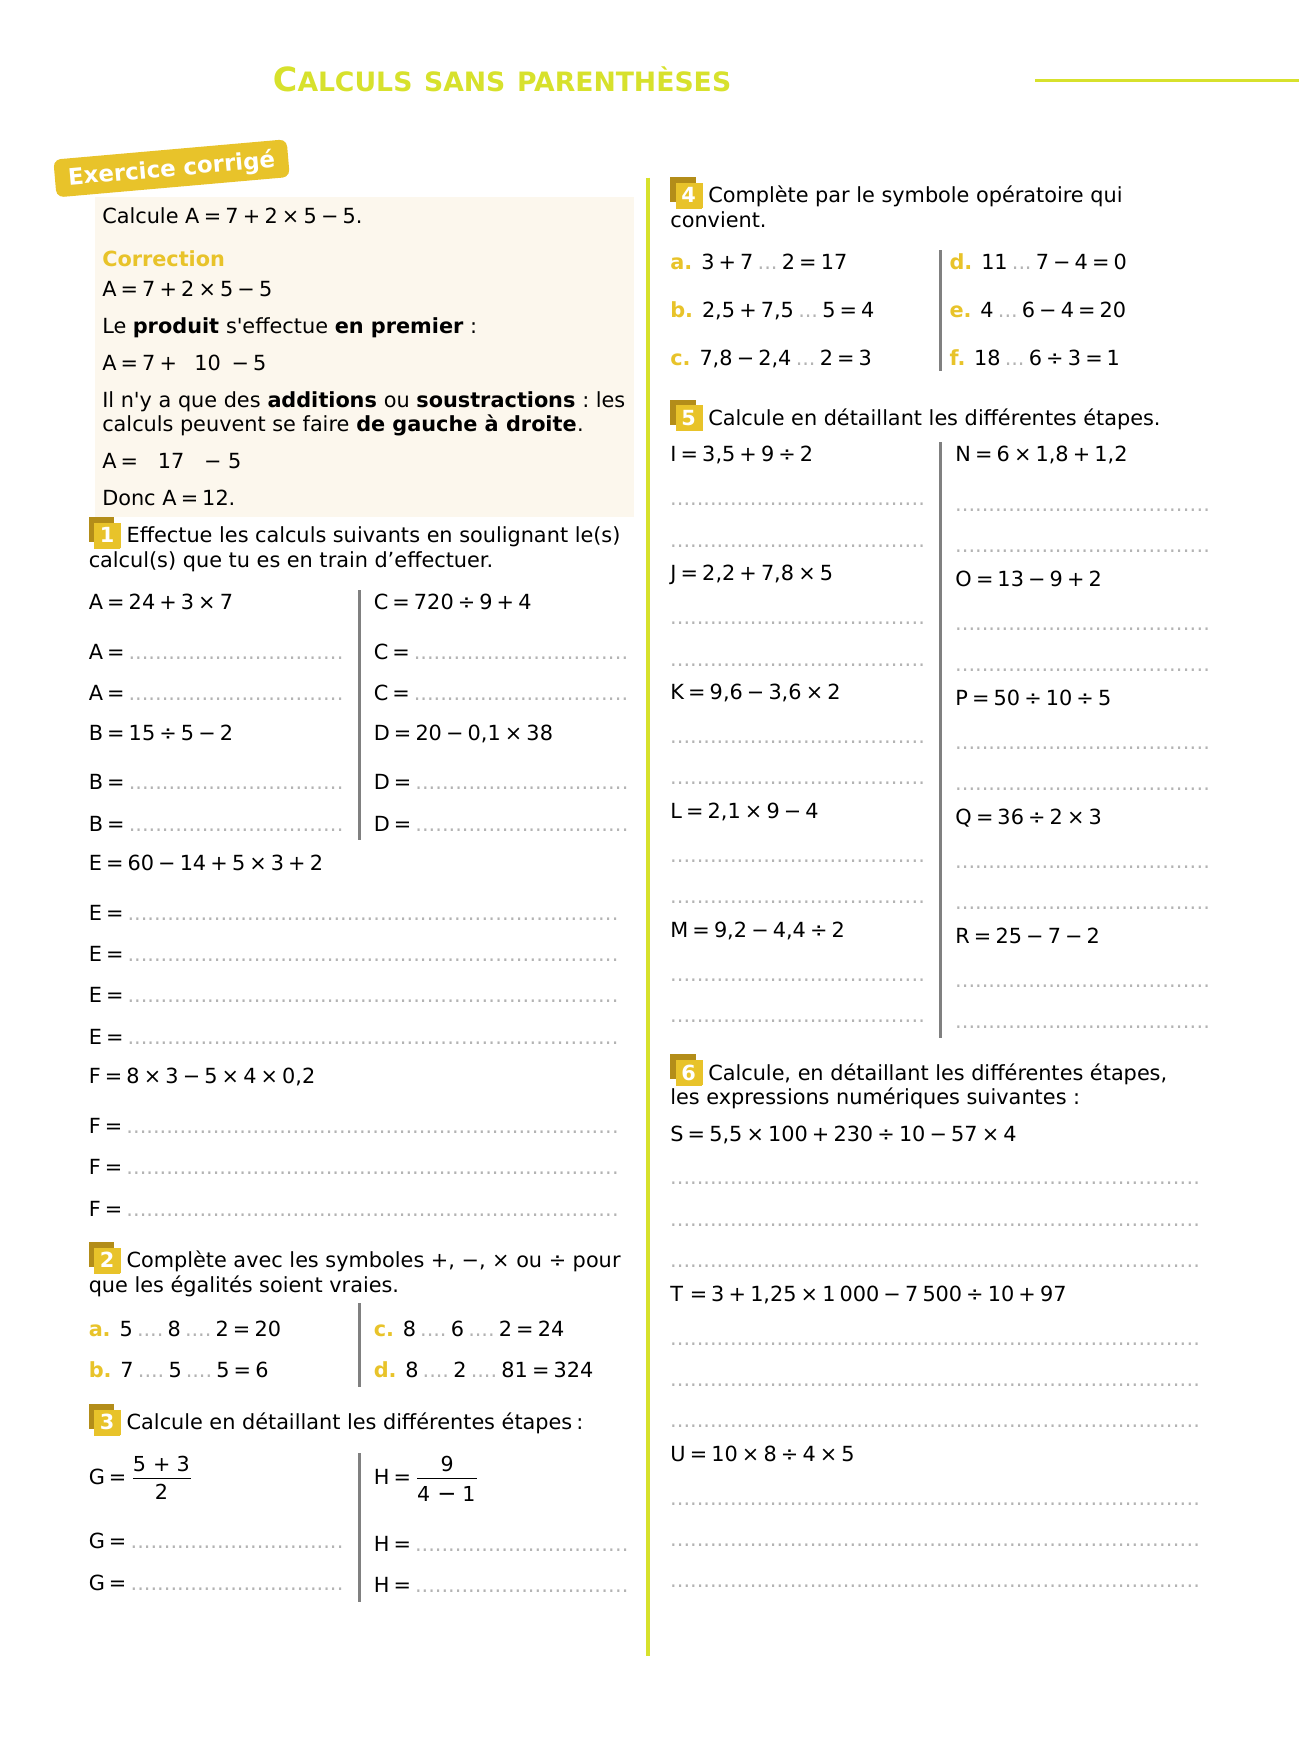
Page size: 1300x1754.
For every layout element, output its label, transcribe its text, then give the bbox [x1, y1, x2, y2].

list H = [373, 1453, 629, 1506]
list 7 .... 5 .... 5 = 6 [88, 1345, 344, 1386]
subtitle Complète avec les symboles +, −, × ou ÷ pour que les égalités soient vraies. [88, 1242, 629, 1297]
list 3 + 7 ... 2 = 17 [670, 250, 932, 274]
text D = [373, 798, 629, 839]
subtitle S = 5,5 × 100 + 230 ÷ 10 − 57 × 4 [670, 1122, 1205, 1146]
list 18 ... 6 ÷ 3 = 1 [949, 346, 1211, 370]
text E = [88, 887, 629, 928]
text F = [88, 1100, 629, 1142]
text A = 17 − 5 [102, 449, 627, 473]
subtitle J = 2,2 + 7,8 × 5 [670, 561, 920, 586]
subtitle O = 13 − 9 + 2 [955, 567, 1205, 591]
text E = [88, 970, 629, 1011]
text Le produit s'effectue en premier : [102, 314, 627, 338]
subtitle R = 25 − 7 − 2 [955, 924, 1205, 948]
subtitle Effectue les calculs suivants en soulignant le(s) calcul(s) que tu es en train d’effectuer. [88, 213, 629, 572]
subtitle I = 3,5 + 9 ÷ 2 [670, 442, 920, 467]
list E = 60 − 14 + 5 × 3 + 2 [88, 851, 629, 875]
text A = [88, 626, 344, 667]
text F = [88, 1183, 629, 1224]
text Calcule A = 7 + 2 × 5 − 5. [102, 204, 627, 229]
text C = [373, 667, 629, 709]
text B = [88, 798, 344, 839]
text E = [88, 1011, 629, 1053]
text Il n'y a que des additions ou soustractions : les calculs peuvent se faire de gauche à droite. [102, 388, 627, 436]
text B = [88, 757, 344, 798]
text H = [373, 1559, 629, 1601]
list 4 ... 6 − 4 = 20 [949, 298, 1211, 322]
text A = 7 + 10 − 5 [102, 351, 627, 375]
subtitle P = 50 ÷ 10 ÷ 5 [955, 686, 1205, 710]
list G = [88, 1453, 344, 1504]
list C = 720 ÷ 9 + 4 [373, 590, 629, 614]
list A = 24 + 3 × 7 [88, 590, 344, 614]
text C = [373, 626, 629, 667]
text F = [88, 1142, 629, 1183]
text D = [373, 757, 629, 798]
subtitle Calcule en détaillant les différentes étapes : [114, 1404, 629, 1435]
list F = 8 × 3 − 5 × 4 × 0,2 [88, 1064, 629, 1089]
subtitle Complète par le symbole opératoire qui convient. [670, 177, 1211, 232]
subtitle Correction [102, 247, 621, 272]
subtitle M = 9,2 − 4,4 ÷ 2 [670, 918, 920, 942]
text G = [88, 1557, 344, 1598]
text A = 7 + 2 × 5 − 5 [102, 277, 627, 302]
list B = 15 ÷ 5 − 2 [88, 721, 344, 745]
list 2,5 + 7,5 ... 5 = 4 [670, 298, 932, 322]
list 7,8 − 2,4 ... 2 = 3 [670, 346, 932, 370]
subtitle K = 9,6 − 3,6 × 2 [670, 680, 920, 704]
text G = [88, 1516, 344, 1557]
subtitle L = 2,1 × 9 − 4 [670, 799, 920, 823]
list N = 6 × 1,8 + 1,2 [955, 442, 1211, 467]
text E = [88, 928, 629, 970]
list 8 .... 6 .... 2 = 24 [373, 1303, 629, 1345]
subtitle Calcule, en détaillant les différentes étapes, les expressions numériques suivantes : [670, 1054, 1211, 1110]
list 5 .... 8 .... 2 = 20 [88, 1303, 344, 1345]
list D = 20 − 0,1 × 38 [373, 721, 629, 745]
subtitle U = 10 × 8 ÷ 4 × 5 [670, 1442, 1205, 1466]
text H = [373, 1518, 629, 1559]
list 8 .... 2 .... 81 = 324 [373, 1345, 629, 1386]
text Donc A = 12. [102, 486, 627, 510]
subtitle Q = 36 ÷ 2 × 3 [955, 805, 1205, 829]
text A = [88, 667, 344, 709]
list 11 ... 7 − 4 = 0 [949, 250, 1211, 274]
subtitle T = 3 + 1,25 × 1 000 − 7 500 ÷ 10 + 97 [670, 1282, 1205, 1306]
subtitle Calcule en détaillant les différentes étapes. [670, 399, 1211, 431]
